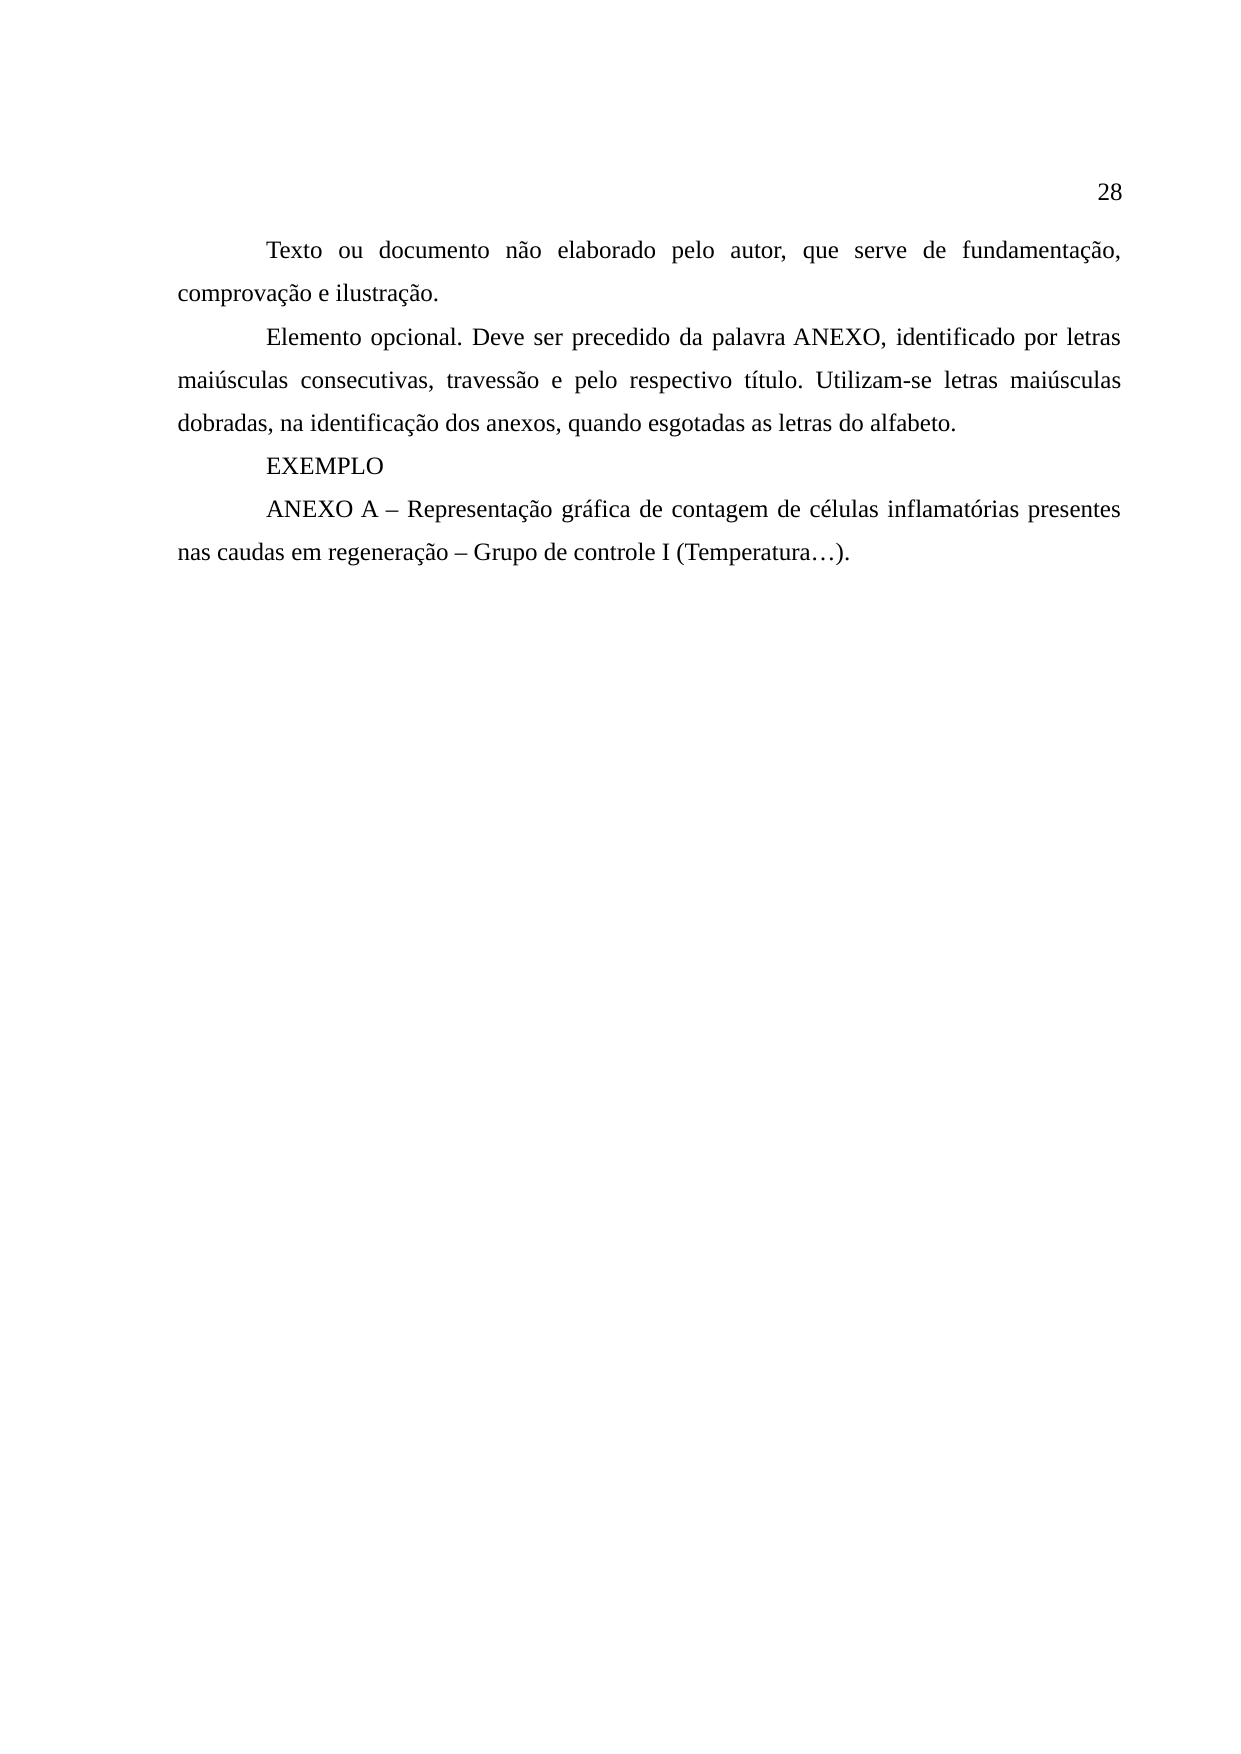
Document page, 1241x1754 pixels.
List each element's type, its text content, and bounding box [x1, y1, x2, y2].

text Texto ou documento não elaborado pelo autor, que serve de fundamentação, comprovação e ilustração. [177, 235, 1122, 307]
text EXEMPLO [177, 451, 1122, 480]
text ANEXO A – Representação gráfica de contagem de células inflamatórias presentes nas caudas em regeneração – Grupo de controle I (Temperatura…). [177, 494, 1122, 566]
text Elemento opcional. Deve ser precedido da palavra ANEXO, identificado por letras maiúsculas consecutivas, travessão e pelo respectivo título. Utilizam-se letras maiúsculas dobradas, na identificação dos anexos, quando esgotadas as letras do alfabeto. [177, 322, 1122, 437]
